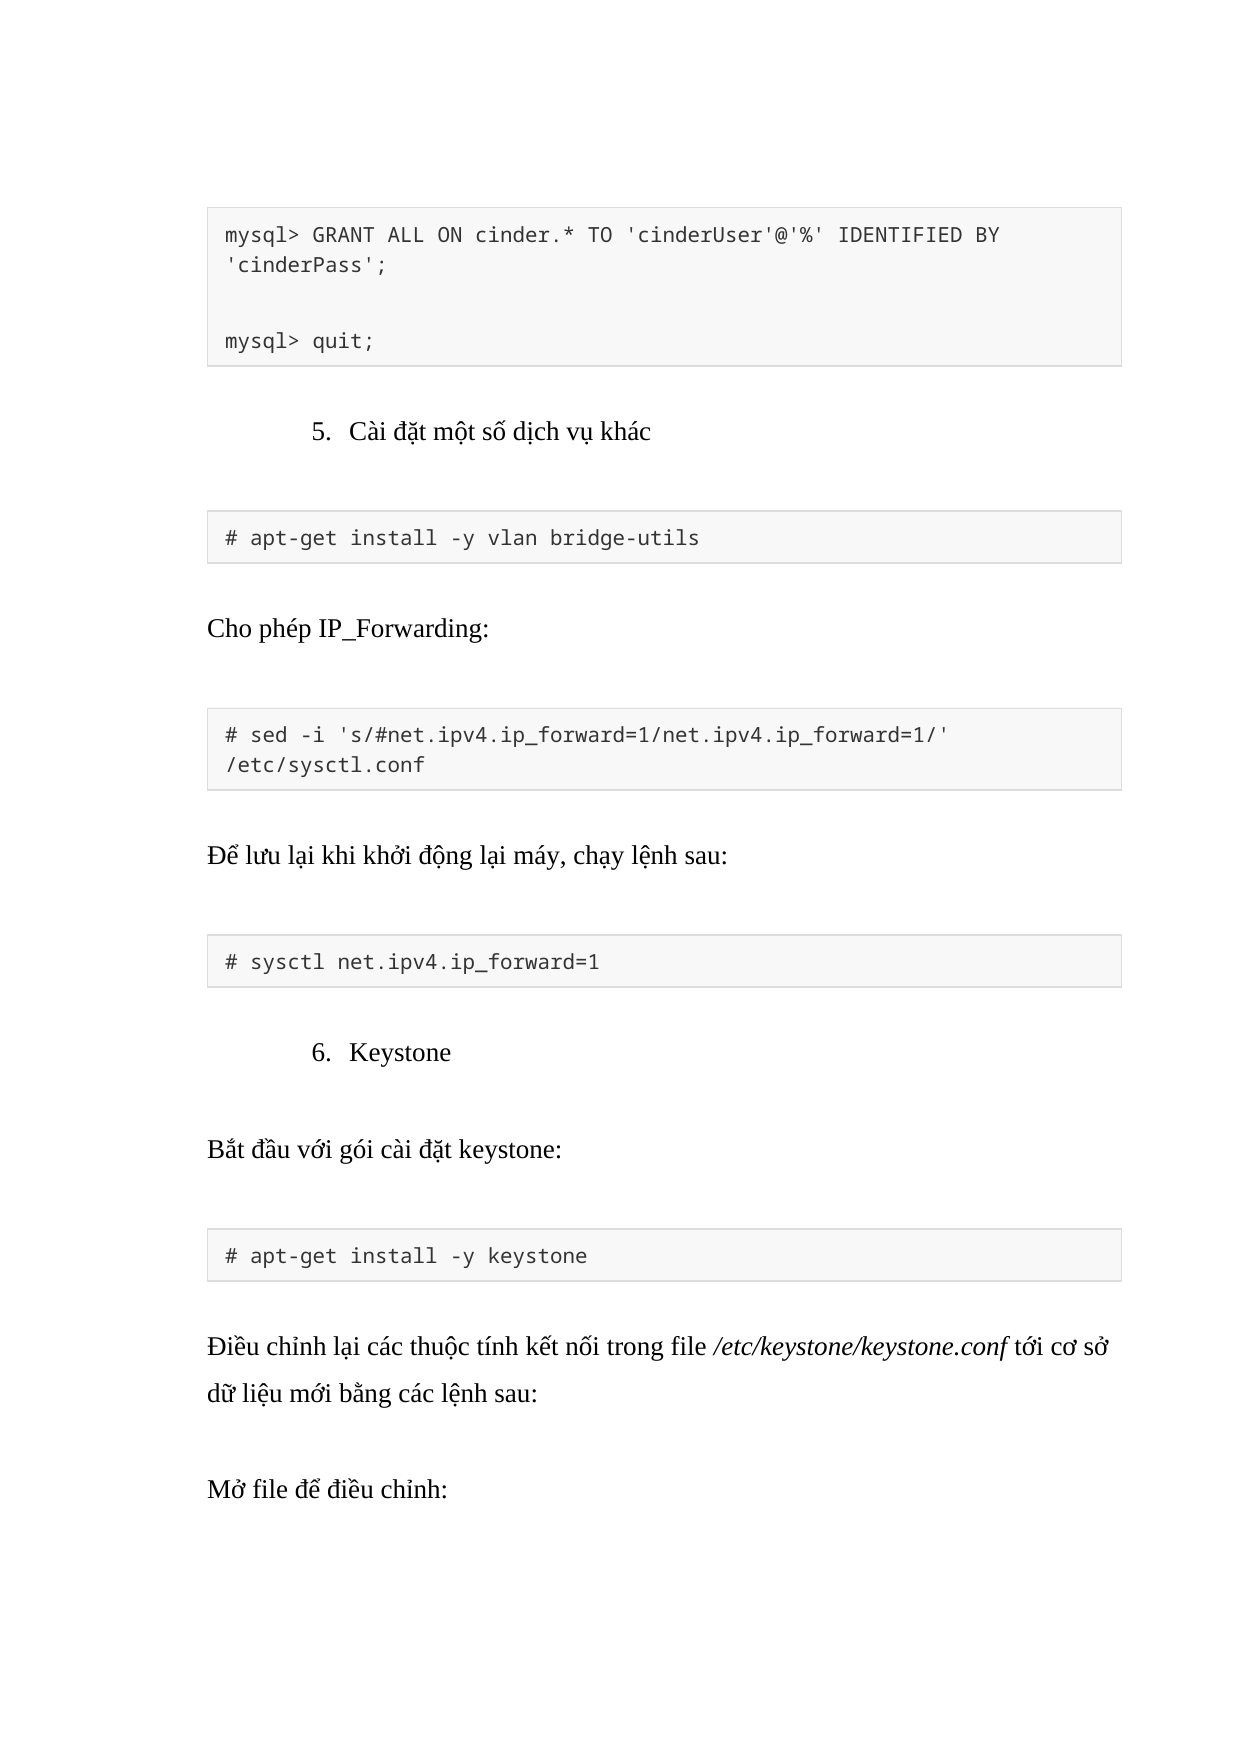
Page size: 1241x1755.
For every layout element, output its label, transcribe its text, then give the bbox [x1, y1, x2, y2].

text # sysctl net.ipv4.ip_forward=1 [208, 936, 1121, 986]
text Cho phép IP_Forwarding: [207, 612, 1122, 643]
text # apt-get install -y keystone [208, 1230, 1121, 1280]
text mysql> GRANT ALL ON cinder.* TO 'cinderUser'@'%' IDENTIFIED BY 'cinderPass'; [208, 208, 1121, 278]
text mysql> quit; [208, 313, 1121, 365]
text Để lưu lại khi khởi động lại máy, chạy lệnh sau: [207, 839, 1122, 870]
text # sed -i 's/#net.ipv4.ip_forward=1/net.ipv4.ip_forward=1/' /etc/sysctl.conf [208, 709, 1121, 789]
list Keystone [311, 1036, 1122, 1067]
text Bắt đầu với gói cài đặt keystone: [207, 1133, 1122, 1164]
text Điều chỉnh lại các thuộc tính kết nối trong file /etc/keystone/keystone.conf tới cơ sở dữ liệu mới bằng các lệnh sau: [207, 1330, 1122, 1408]
text # apt-get install -y vlan bridge-utils [208, 512, 1121, 562]
list Cài đặt một số dịch vụ khác [311, 415, 1122, 446]
text Mở file để điều chỉnh: [207, 1473, 1122, 1505]
